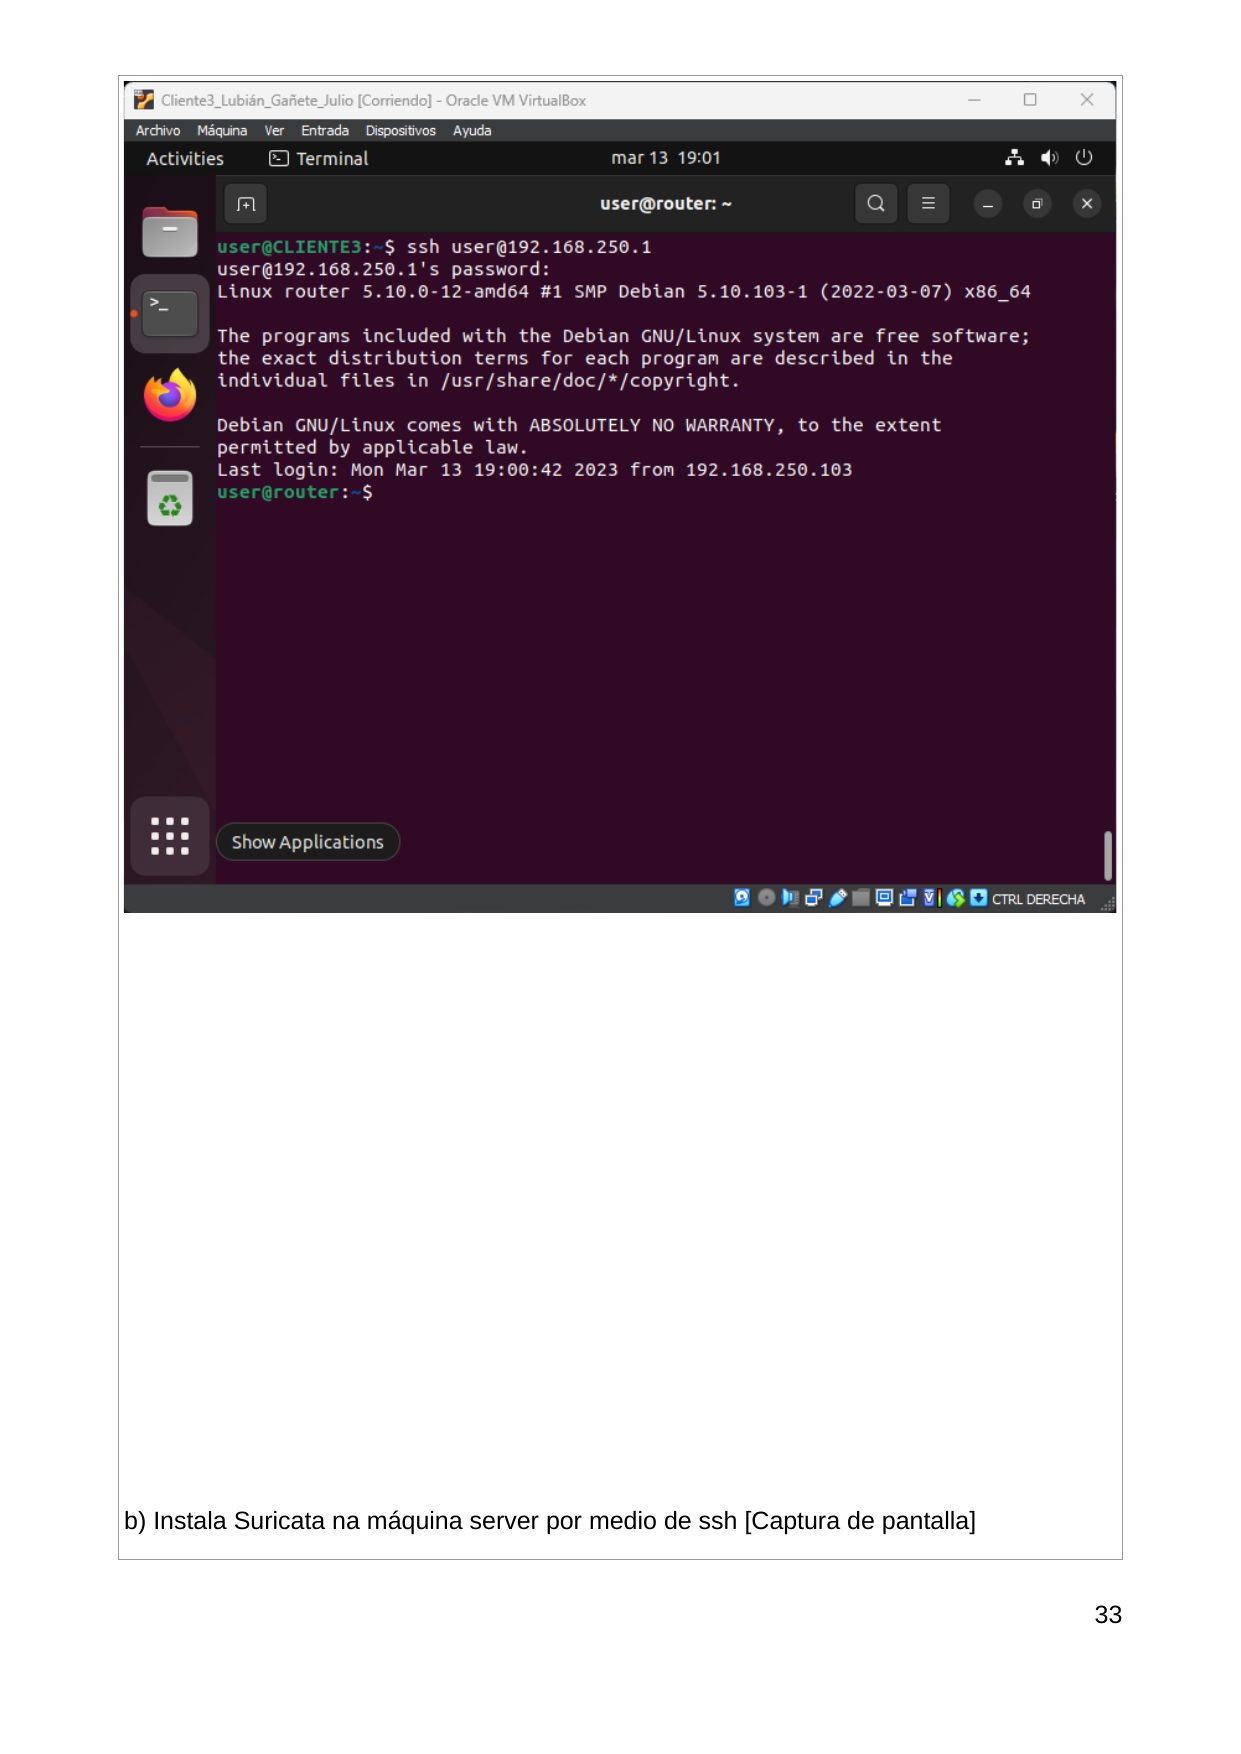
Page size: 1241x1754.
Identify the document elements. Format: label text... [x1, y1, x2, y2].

table_cell b) Instala Suricata na máquina server por medio de ssh [Captura de pantalla] [119, 76, 1122, 1559]
